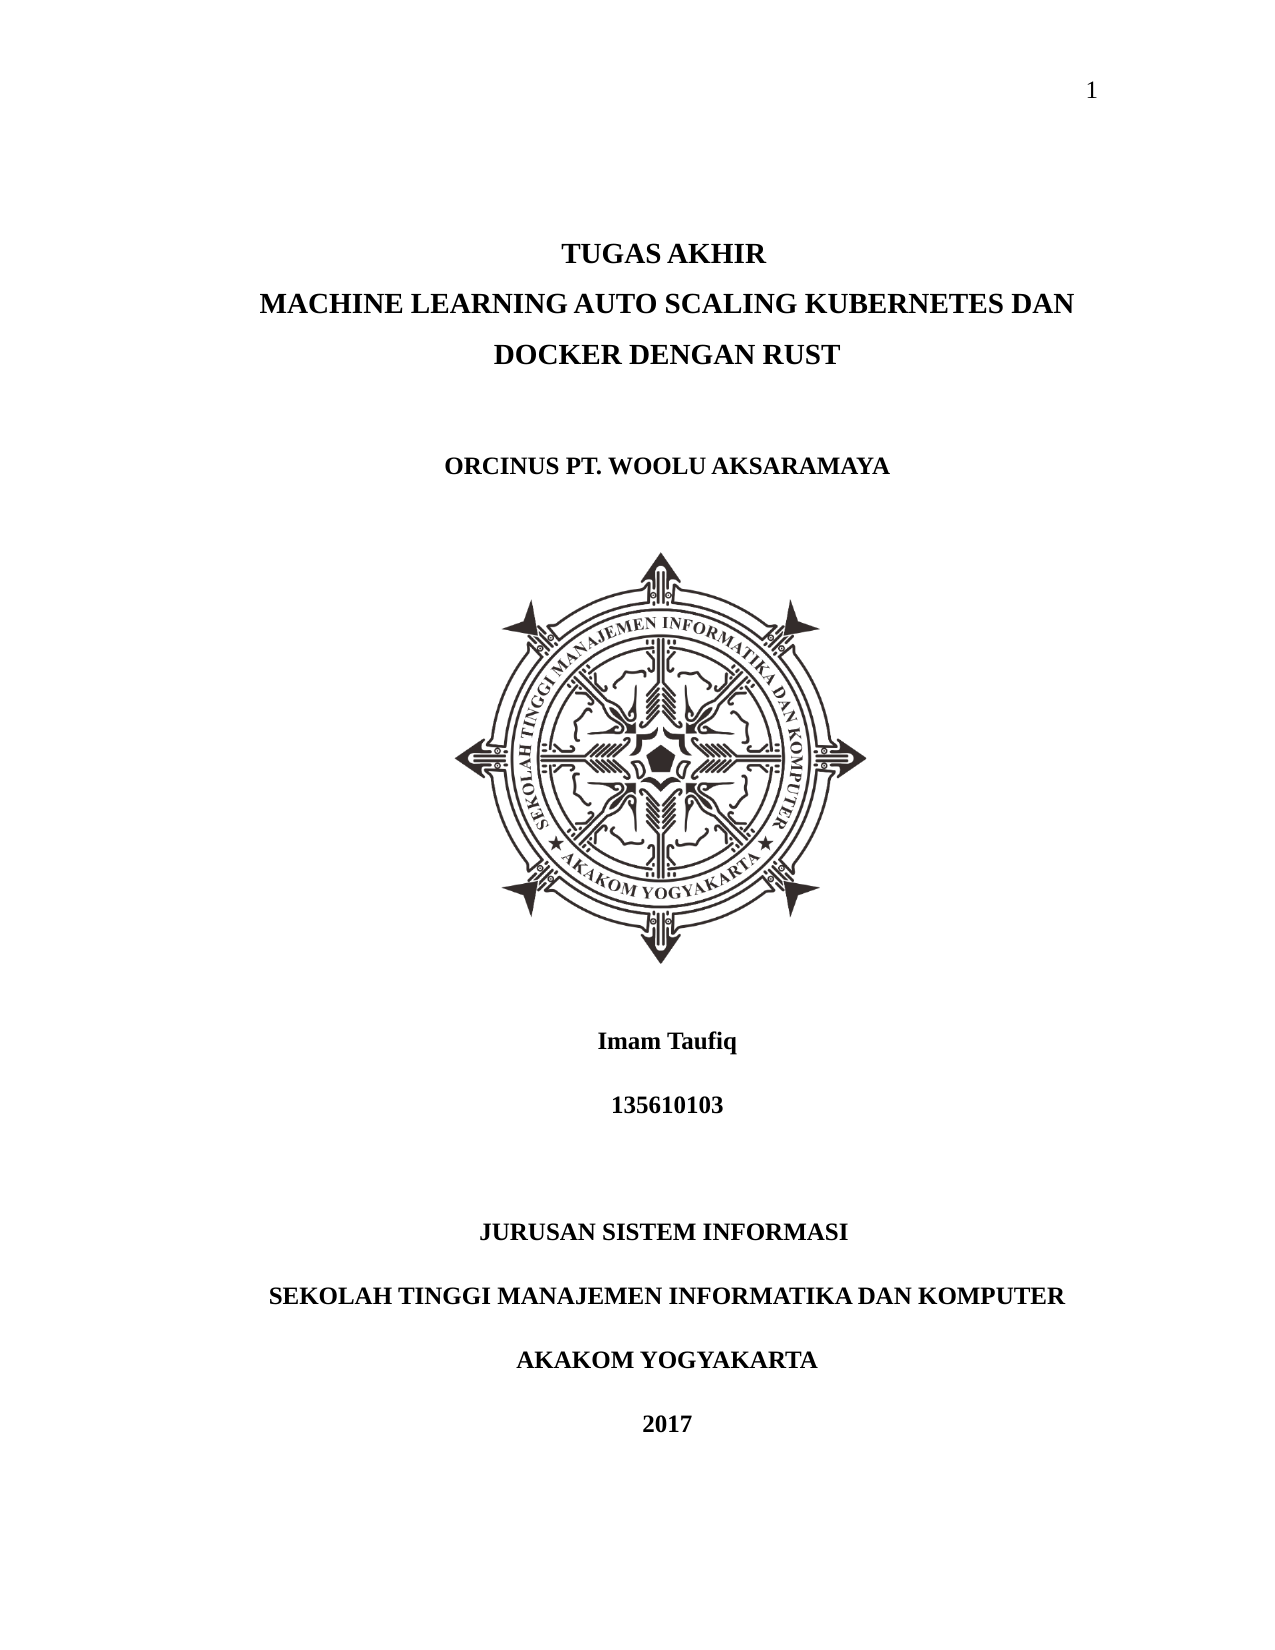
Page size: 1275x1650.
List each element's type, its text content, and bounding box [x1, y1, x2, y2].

text JURUSAN SISTEM INFORMASI [236, 1217, 1098, 1246]
text SEKOLAH TINGGI MANAJEMEN INFORMATIKA DAN KOMPUTER [236, 1281, 1098, 1309]
text 2017 [236, 1409, 1098, 1437]
text TUGAS AKHIR [236, 236, 1098, 270]
text AKAKOM YOGYAKARTA [236, 1345, 1098, 1373]
text ORCINUS PT. WOOLU AKSARAMAYA [236, 451, 1098, 480]
text Imam Taufiq [236, 1026, 1098, 1055]
picture [454, 552, 867, 964]
text 135610103 [236, 1090, 1098, 1119]
text MACHINE LEARNING AUTO SCALING KUBERNETES DAN DOCKER DENGAN RUST [236, 287, 1098, 370]
